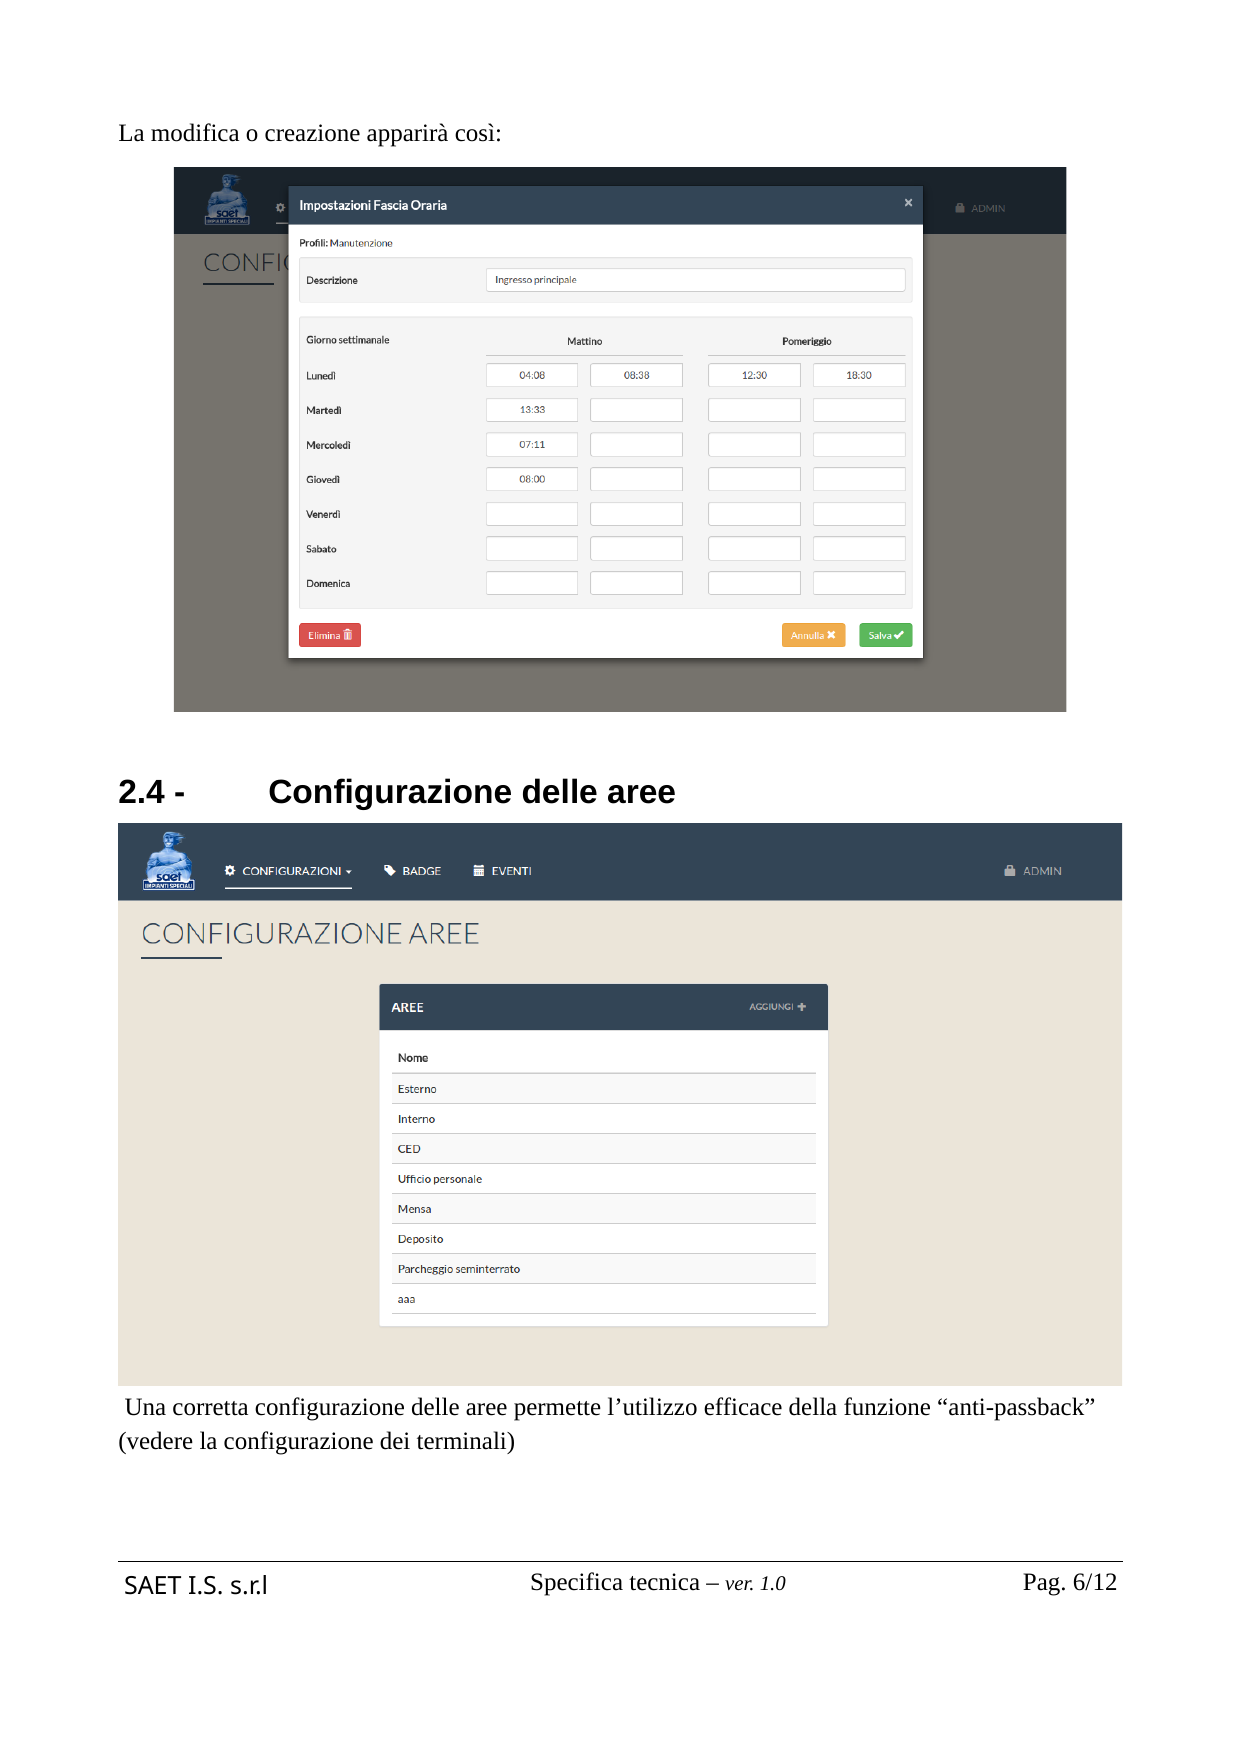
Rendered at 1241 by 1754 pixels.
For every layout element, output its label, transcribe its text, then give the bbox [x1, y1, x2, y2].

text La modifica o creazione apparirà così: [118, 118, 1122, 147]
picture [118, 823, 1123, 1386]
subtitle Configurazione delle aree [118, 772, 1122, 811]
picture [173, 167, 1067, 712]
text Una corretta configurazione delle aree permette l’utilizzo efficace della funzione “anti-passback” (vedere la configurazione dei terminali) [118, 1386, 1122, 1455]
